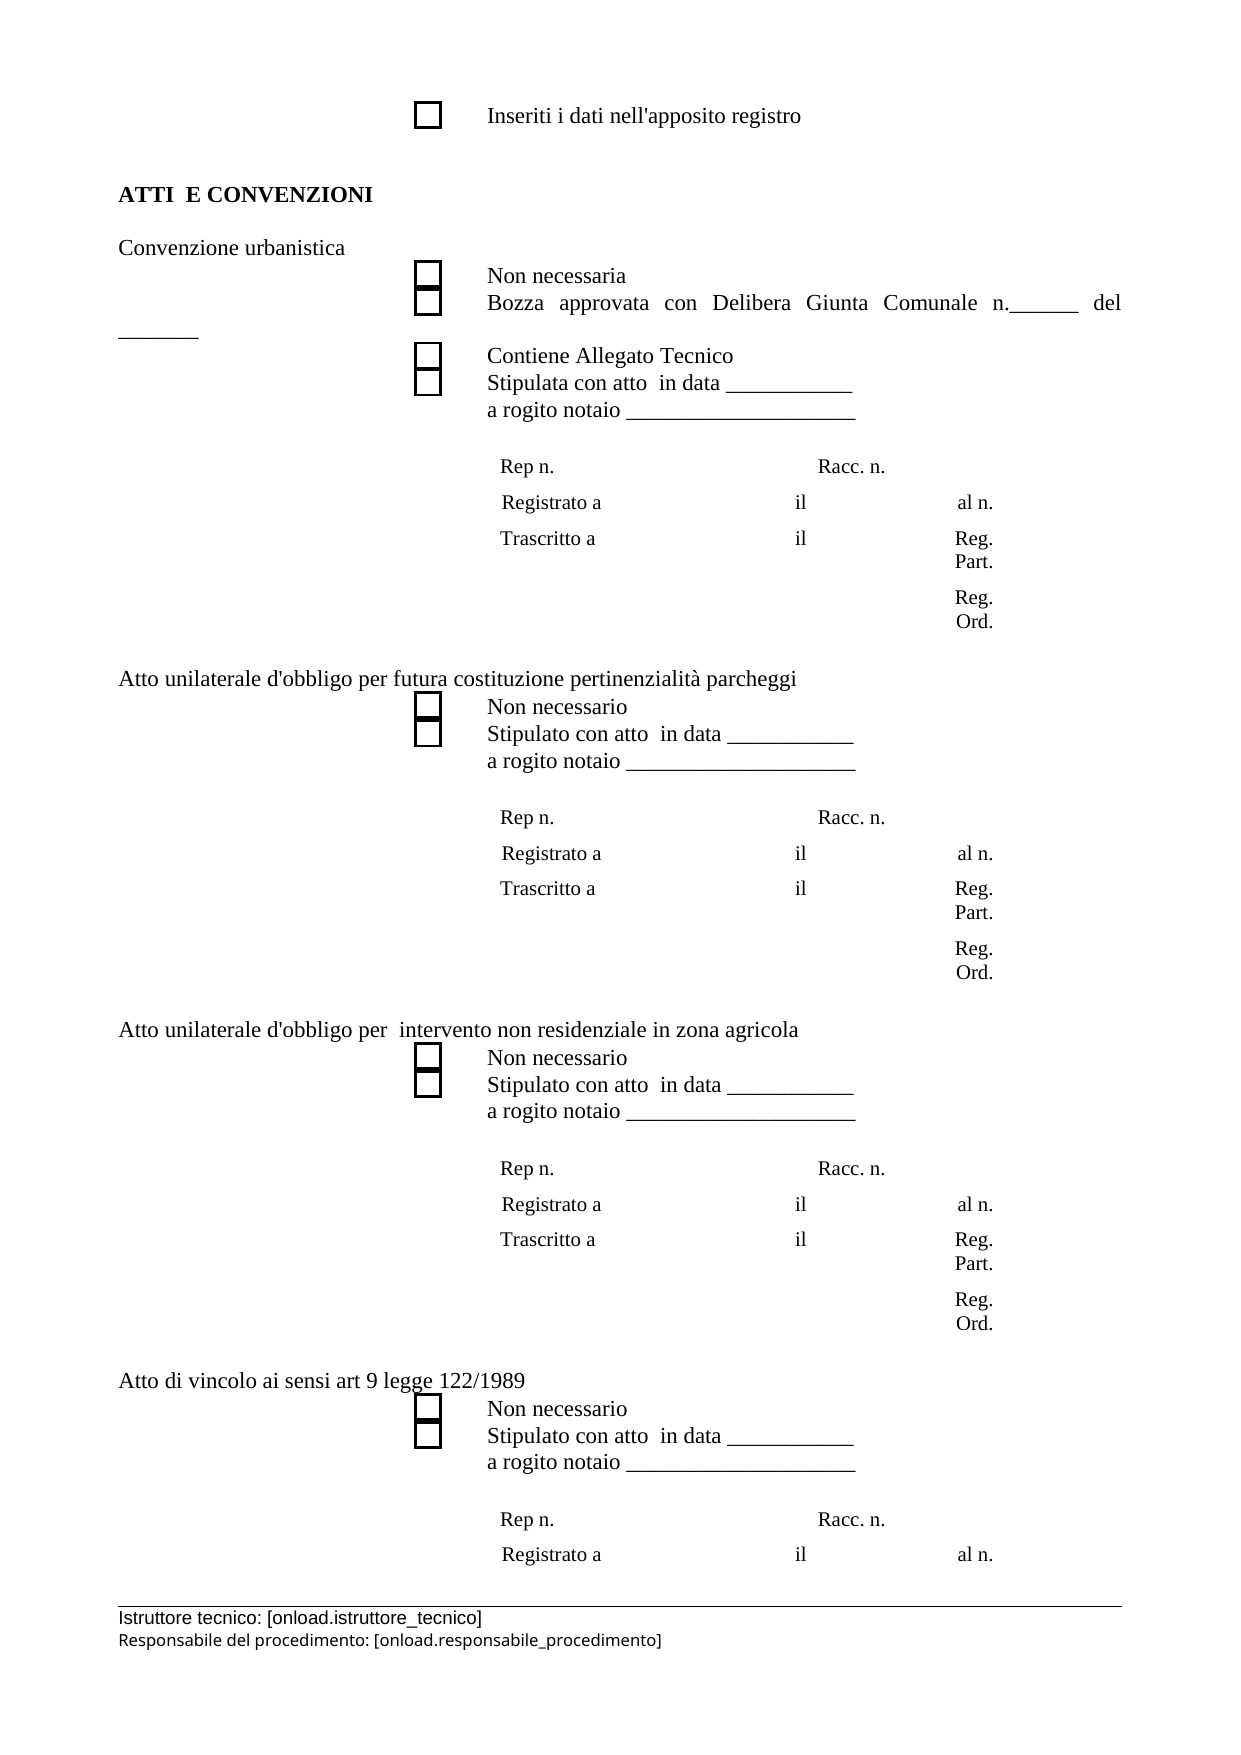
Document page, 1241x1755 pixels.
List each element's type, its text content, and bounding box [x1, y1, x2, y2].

text Atto unilaterale d'obbligo per intervento non residenziale in zona agricola [118, 1016, 1122, 1042]
text [118, 1071, 413, 1098]
table_cell [999, 1221, 1122, 1281]
table_cell al n. [908, 835, 999, 871]
table_header [999, 800, 1122, 835]
text ATTI E CONVENZIONI [118, 181, 1122, 207]
table_cell [812, 520, 907, 579]
table_cell [999, 579, 1122, 639]
table_cell al n. [908, 1186, 999, 1221]
table_cell Registrato a [494, 835, 607, 871]
table_cell [812, 1221, 907, 1281]
table_cell Reg. Ord. [908, 1281, 999, 1341]
table_header [908, 800, 999, 835]
table_cell Reg. Ord. [908, 930, 999, 990]
text Atto unilaterale d'obbligo per futura costituzione pertinenzialità parcheggi [118, 665, 1122, 692]
table_cell il [738, 871, 812, 930]
table_header Racc. n. [812, 449, 907, 484]
text Non necessario [442, 1393, 1122, 1421]
text Non necessario [442, 1042, 1122, 1071]
text Bozza approvata con Delibera Giunta Comunale n.______ del _______ [118, 288, 1122, 342]
text [118, 692, 414, 720]
table_cell [738, 930, 812, 990]
table_cell [812, 835, 907, 871]
table_cell [812, 1537, 907, 1572]
table_cell al n. [908, 484, 999, 520]
text Non necessaria [442, 260, 1122, 288]
table_cell [494, 579, 607, 639]
text Stipulata con atto in data ___________ [446, 369, 1122, 396]
table_cell [607, 1221, 738, 1281]
table_cell [607, 520, 738, 579]
table_cell [999, 1537, 1122, 1572]
table_header Rep n. [494, 1501, 607, 1537]
table_header [738, 1150, 812, 1186]
table_cell [738, 579, 812, 639]
text [118, 342, 413, 369]
table_header Racc. n. [812, 800, 907, 835]
table_cell [607, 1281, 738, 1341]
table_cell [812, 1186, 907, 1221]
table_cell Trascritto a [494, 871, 607, 930]
table_header Racc. n. [812, 1501, 907, 1537]
table_header [999, 1501, 1122, 1537]
text Non necessario [442, 692, 1122, 720]
table_header [738, 800, 812, 835]
table_cell Registrato a [494, 484, 607, 520]
table_header [738, 449, 812, 484]
table_cell Trascritto a [494, 1221, 607, 1281]
table_cell Registrato a [494, 1537, 607, 1572]
text Stipulato con atto in data ___________ [446, 1421, 1122, 1448]
table_header [999, 1150, 1122, 1186]
table_cell il [738, 1186, 812, 1221]
text [118, 260, 414, 288]
table_cell il [738, 520, 812, 579]
table_cell [999, 930, 1122, 990]
table_cell [999, 1281, 1122, 1341]
table_cell Reg. Part. [908, 1221, 999, 1281]
text a rogito notaio ____________________ [118, 396, 1122, 422]
table_header Rep n. [494, 1150, 607, 1186]
table_cell il [738, 484, 812, 520]
text [118, 101, 413, 128]
table_cell [494, 930, 607, 990]
table_header [607, 449, 738, 484]
text Stipulato con atto in data ___________ [446, 720, 1122, 747]
text Stipulato con atto in data ___________ [446, 1071, 1122, 1098]
table_cell Reg. Part. [908, 520, 999, 579]
table_header [607, 1501, 738, 1537]
table_header Rep n. [494, 800, 607, 835]
text [118, 1042, 414, 1071]
table_cell al n. [908, 1537, 999, 1572]
text [118, 1421, 413, 1448]
table_cell [607, 835, 738, 871]
table_header [908, 1501, 999, 1537]
table_header Rep n. [494, 449, 607, 484]
table_cell [607, 1186, 738, 1221]
table_cell [607, 579, 738, 639]
table_cell [607, 1537, 738, 1572]
table_header [607, 1150, 738, 1186]
table_cell il [738, 1221, 812, 1281]
text Inseriti i dati nell'apposito registro [446, 101, 1122, 128]
text [118, 1393, 414, 1421]
table_cell [999, 484, 1122, 520]
text Convenzione urbanistica [118, 234, 1122, 260]
table_cell [607, 871, 738, 930]
text Atto di vincolo ai sensi art 9 legge 122/1989 [118, 1367, 1122, 1393]
table_header [908, 1150, 999, 1186]
table_cell [812, 1281, 907, 1341]
table_header Racc. n. [812, 1150, 907, 1186]
table_cell Reg. Ord. [908, 579, 999, 639]
table_header [738, 1501, 812, 1537]
table_cell [812, 930, 907, 990]
table_cell Trascritto a [494, 520, 607, 579]
table_cell il [738, 1537, 812, 1572]
table_cell [812, 871, 907, 930]
table_header [607, 800, 738, 835]
table_cell [812, 484, 907, 520]
table_cell Reg. Part. [908, 871, 999, 930]
table_cell [607, 484, 738, 520]
text [118, 369, 413, 396]
table_cell [999, 520, 1122, 579]
table_header [908, 449, 999, 484]
table_cell [494, 1281, 607, 1341]
table_cell [607, 930, 738, 990]
table_cell il [738, 835, 812, 871]
text Contiene Allegato Tecnico [446, 342, 1122, 369]
text a rogito notaio ____________________ [118, 1098, 1122, 1124]
table_cell [738, 1281, 812, 1341]
table_cell [999, 871, 1122, 930]
table_cell Registrato a [494, 1186, 607, 1221]
text [118, 720, 413, 747]
table_cell [812, 579, 907, 639]
text a rogito notaio ____________________ [118, 1448, 1122, 1475]
table_header [999, 449, 1122, 484]
text a rogito notaio ____________________ [118, 747, 1122, 773]
table_cell [999, 835, 1122, 871]
table_cell [999, 1186, 1122, 1221]
